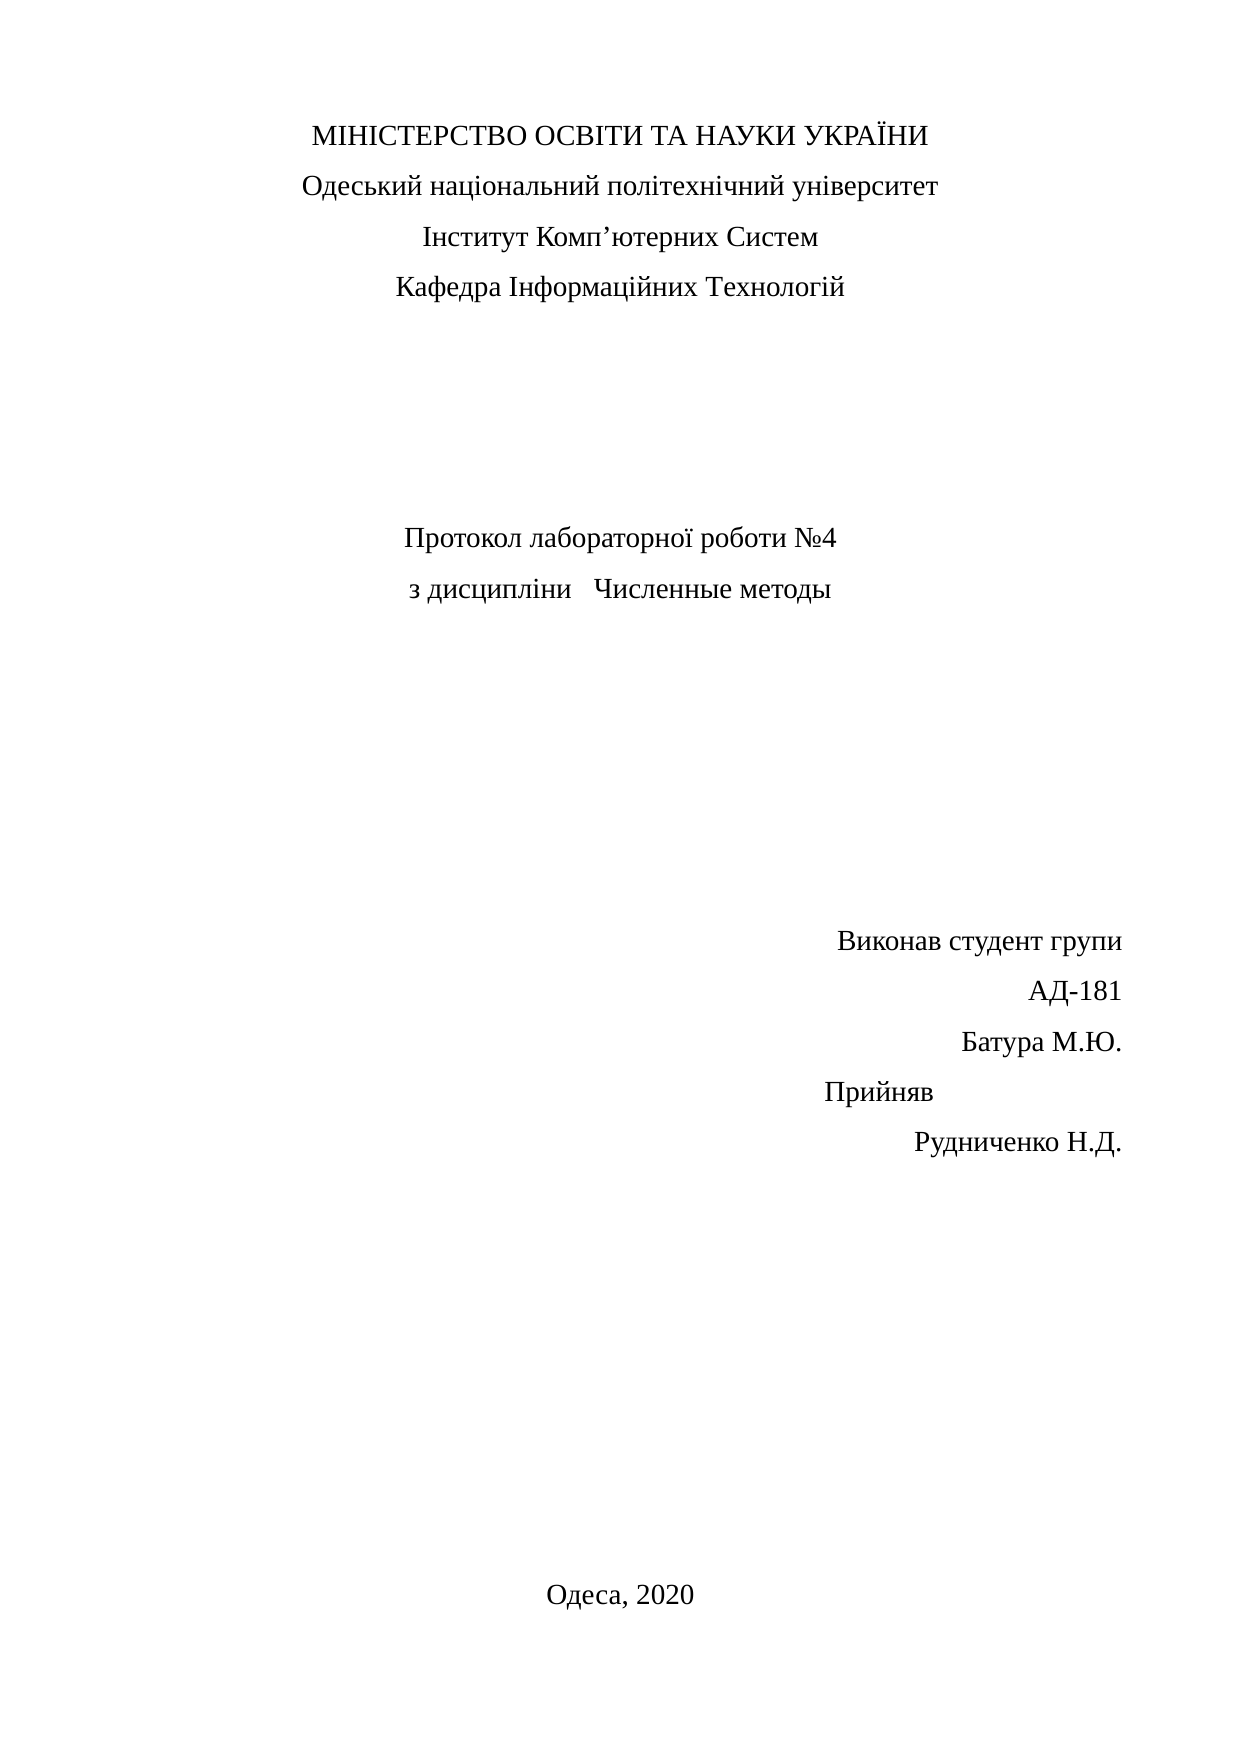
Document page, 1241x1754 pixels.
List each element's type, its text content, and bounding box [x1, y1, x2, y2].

text Одеса, 2020 [118, 1577, 1122, 1611]
text Прийняв [118, 1074, 1122, 1108]
text Батура М.Ю. [118, 1024, 1122, 1057]
text з дисципліни Численные методы [118, 571, 1122, 604]
text Кафедра Інформаційних Технологій [118, 269, 1122, 303]
text Одеський національний політехнічний університет [118, 168, 1122, 202]
text МІНІСТЕРСТВО ОСВІТИ ТА НАУКИ УКРАЇНИ [118, 118, 1122, 152]
text Виконав студент групи [118, 923, 1122, 957]
text Рудниченко Н.Д. [118, 1124, 1122, 1158]
text Інститут Комп’ютерних Систем [118, 219, 1122, 252]
text Протокол лабораторної роботи №4 [118, 521, 1122, 554]
text АД-181 [118, 973, 1122, 1007]
